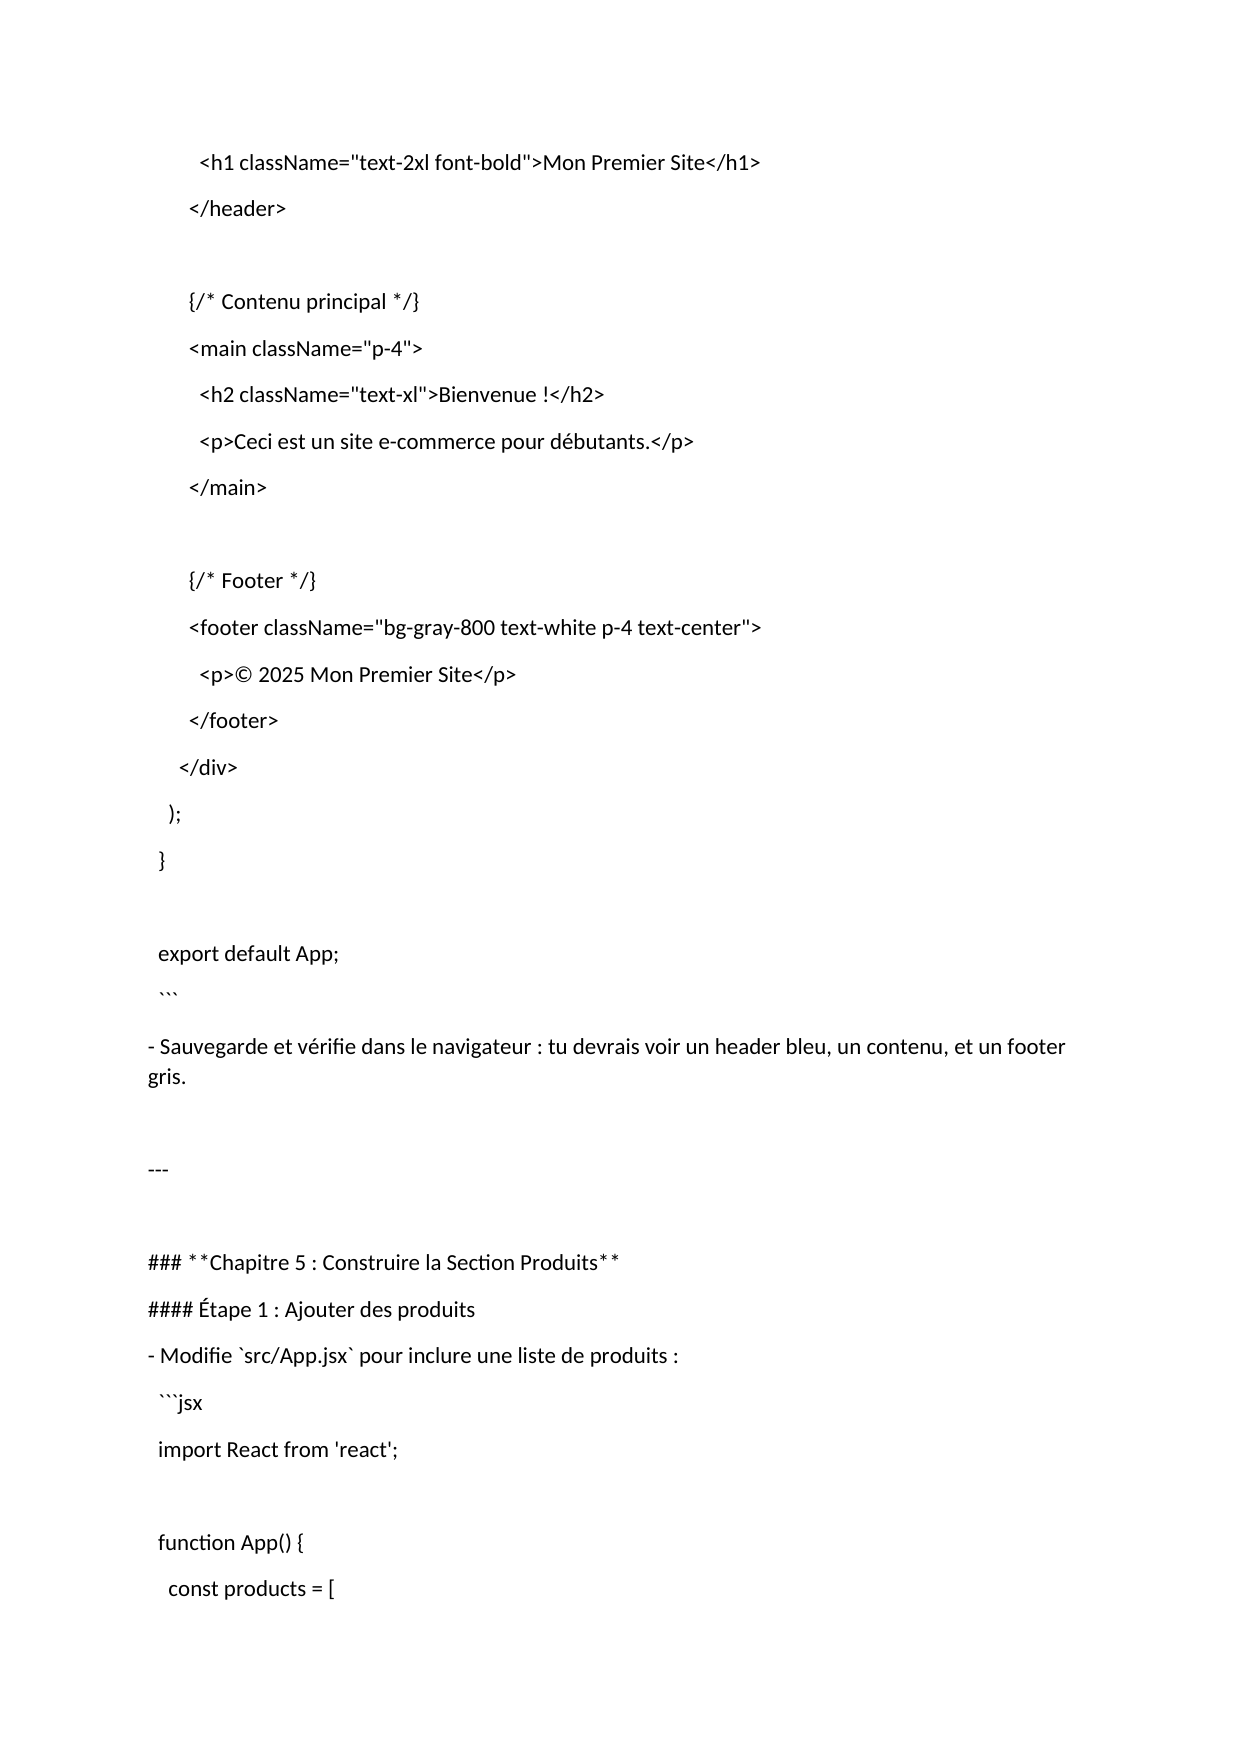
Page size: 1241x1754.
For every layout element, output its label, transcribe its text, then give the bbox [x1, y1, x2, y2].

text </header> [148, 194, 1093, 222]
text <h2 className="text-xl">Bienvenue !</h2> [148, 380, 1093, 408]
text - Modifie `src/App.jsx` pour inclure une liste de produits : [148, 1342, 1093, 1369]
text </main> [148, 473, 1093, 502]
text <h1 className="text-2xl font-bold">Mon Premier Site</h1> [148, 148, 1093, 176]
text ); [148, 799, 1093, 827]
text - Sauvegarde et vérifie dans le navigateur : tu devrais voir un header bleu, un contenu, et un footer gris. [148, 1032, 1093, 1090]
text <p>Ceci est un site e-commerce pour débutants.</p> [148, 427, 1093, 455]
text } [148, 846, 1093, 874]
text <main className="p-4"> [148, 334, 1093, 362]
text <p>© 2025 Mon Premier Site</p> [148, 660, 1093, 688]
text import React from 'react'; [148, 1435, 1093, 1463]
text ```jsx [148, 1388, 1093, 1416]
text const products = [ [148, 1574, 1093, 1602]
text export default App; [148, 939, 1093, 967]
text <footer className="bg-gray-800 text-white p-4 text-center"> [148, 613, 1093, 641]
text {/* Footer */} [148, 567, 1093, 595]
text ``` [148, 986, 1093, 1014]
text </footer> [148, 706, 1093, 734]
text --- [148, 1155, 1093, 1183]
text #### Étape 1 : Ajouter des produits [148, 1295, 1093, 1323]
text function App() { [148, 1528, 1093, 1556]
text {/* Contenu principal */} [148, 287, 1093, 315]
text </div> [148, 753, 1093, 781]
text ### **Chapitre 5 : Construire la Section Produits** [148, 1248, 1093, 1276]
